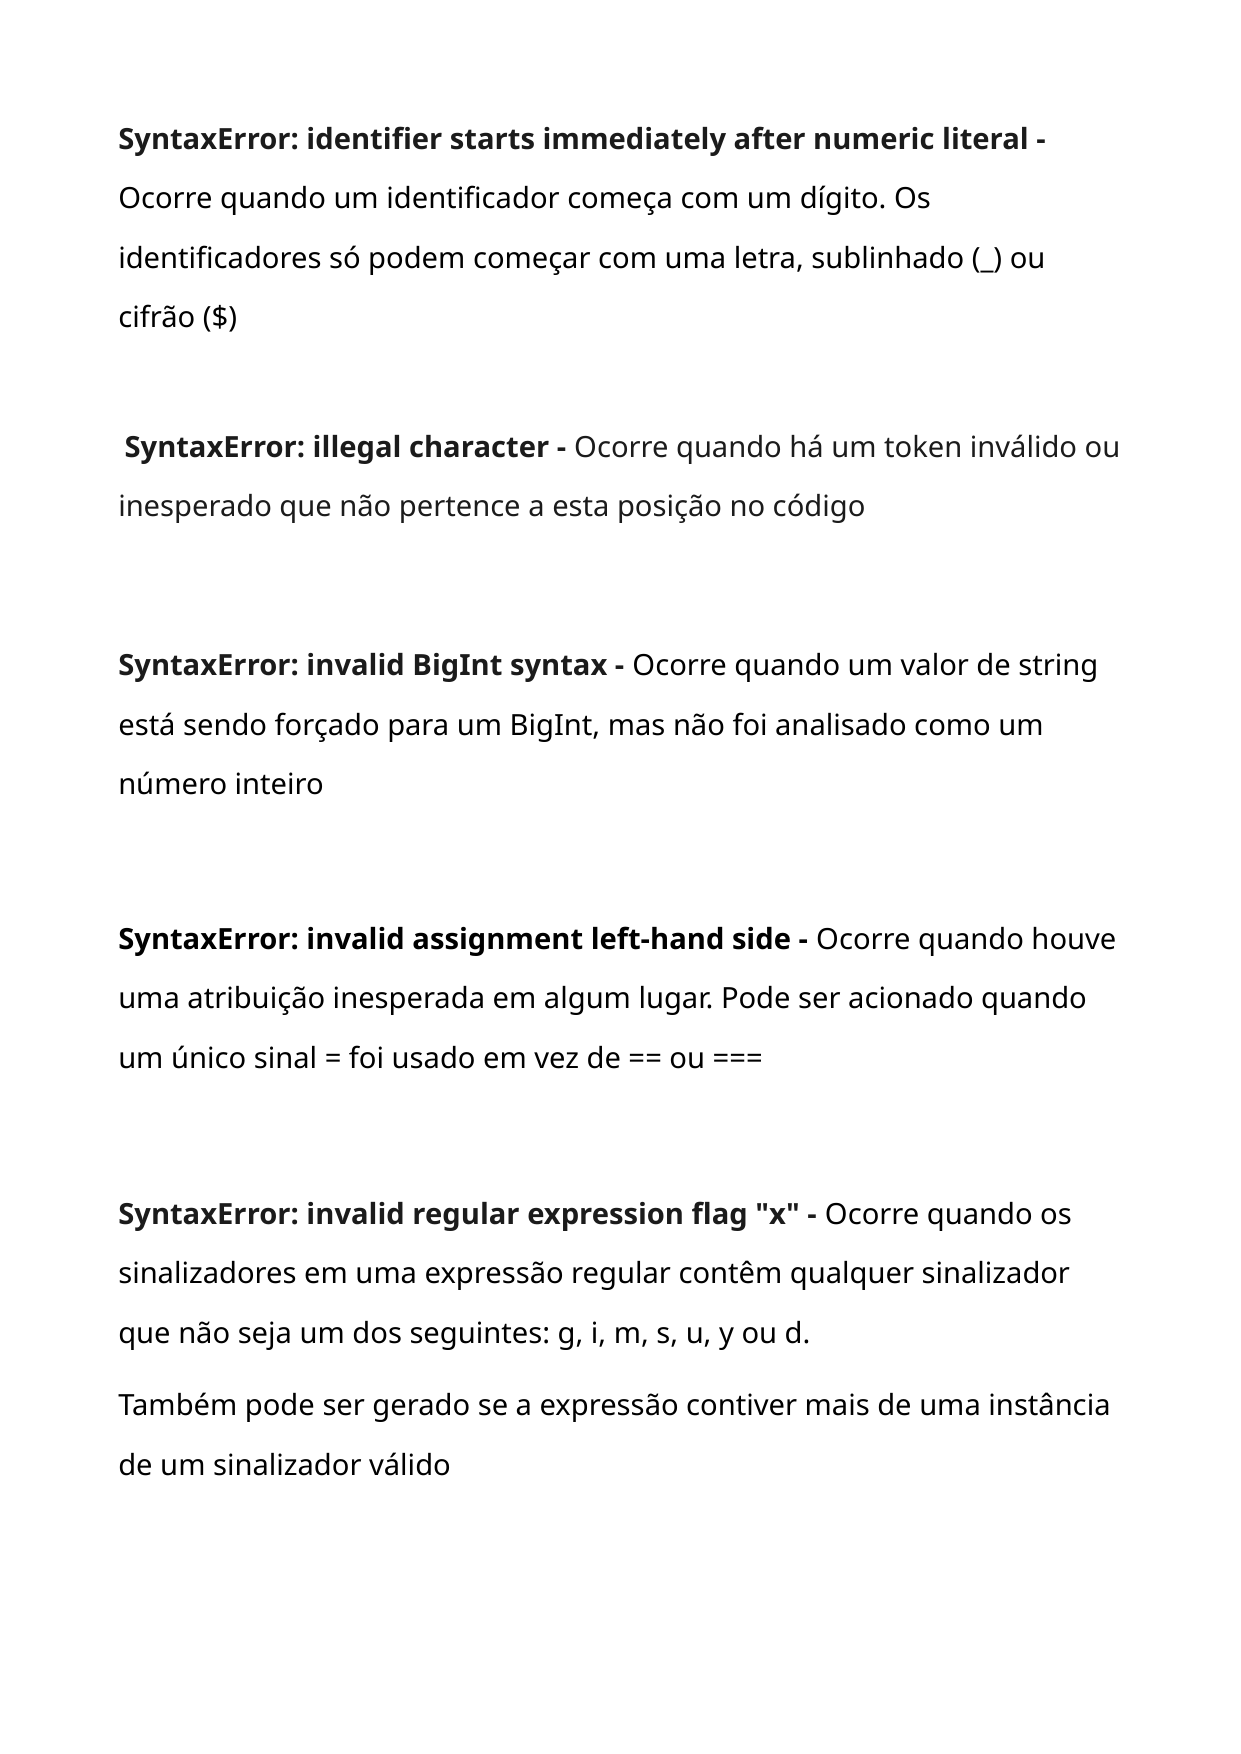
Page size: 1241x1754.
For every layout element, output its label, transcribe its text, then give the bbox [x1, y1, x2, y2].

text Também pode ser gerado se a expressão contiver mais de uma instância de um sinalizador válido [118, 1384, 1122, 1483]
subtitle SyntaxError: invalid BigInt syntax - Ocorre quando um valor de string está sendo forçado para um BigInt, mas não foi analisado como um número inteiro [118, 644, 1122, 803]
subtitle SyntaxError: invalid regular expression flag "x" - Ocorre quando os sinalizadores em uma expressão regular contêm qualquer sinalizador que não seja um dos seguintes: g, i, m, s, u, y ou d. [118, 1193, 1122, 1352]
subtitle SyntaxError: invalid assignment left-hand side - Ocorre quando houve uma atribuição inesperada em algum lugar. Pode ser acionado quando um único sinal = foi usado em vez de == ou === [118, 918, 1122, 1077]
text SyntaxError: illegal character - Ocorre quando há um token inválido ou inesperado que não pertence a esta posição no código [118, 426, 1122, 525]
subtitle SyntaxError: identifier starts immediately after numeric literal - Ocorre quando um identificador começa com um dígito. Os identificadores só podem começar com uma letra, sublinhado (_) ou cifrão ($) [118, 118, 1122, 336]
